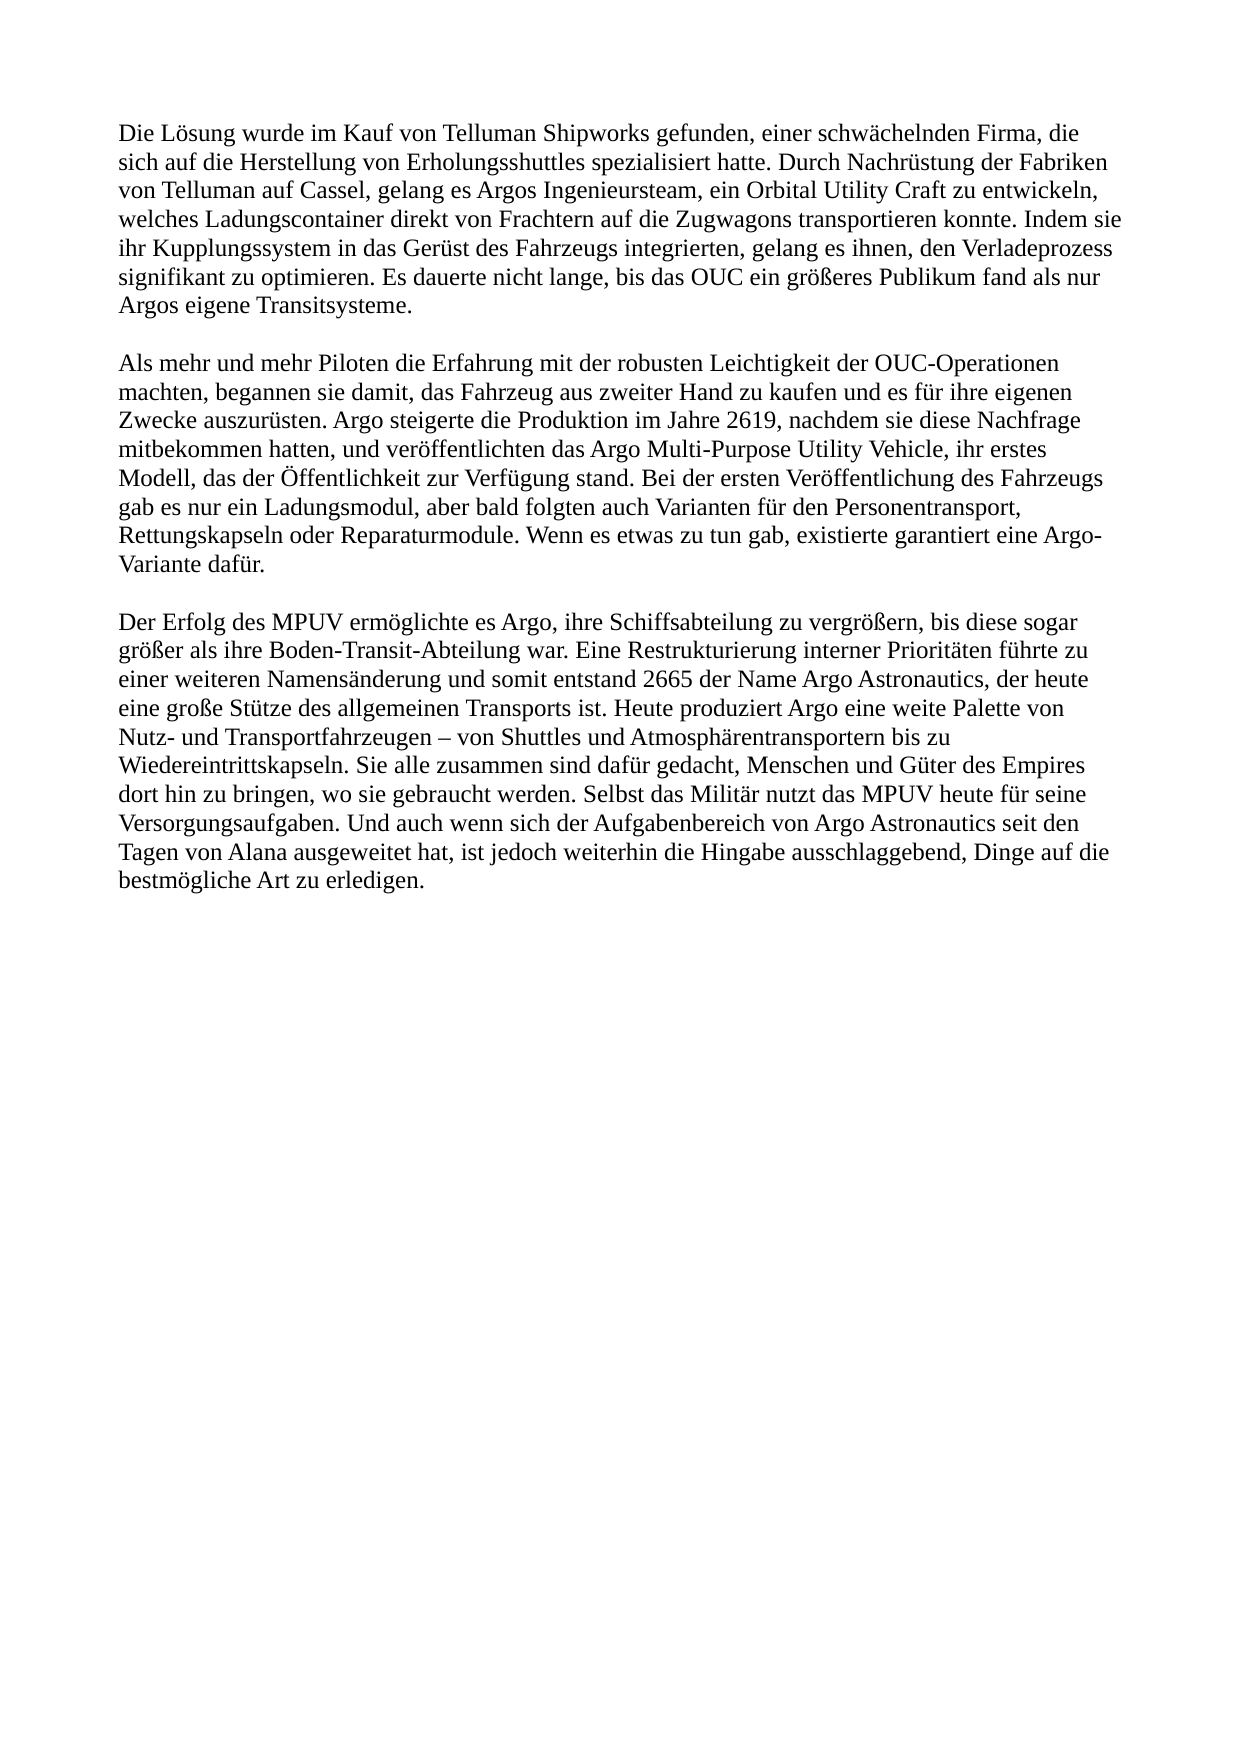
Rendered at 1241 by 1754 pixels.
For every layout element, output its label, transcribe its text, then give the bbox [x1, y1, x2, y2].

text Als mehr und mehr Piloten die Erfahrung mit der robusten Leichtigkeit der OUC-Operationen machten, begannen sie damit, das Fahrzeug aus zweiter Hand zu kaufen und es für ihre eigenen Zwecke auszurüsten. Argo steigerte die Produktion im Jahre 2619, nachdem sie diese Nachfrage mitbekommen hatten, und veröffentlichten das Argo Multi-Purpose Utility Vehicle, ihr erstes Modell, das der Öffentlichkeit zur Verfügung stand. Bei der ersten Veröffentlichung des Fahrzeugs gab es nur ein Ladungsmodul, aber bald folgten auch Varianten für den Personentransport, Rettungskapseln oder Reparaturmodule. Wenn es etwas zu tun gab, existierte garantiert eine Argo-Variante dafür. [118, 348, 1122, 578]
text Die Lösung wurde im Kauf von Telluman Shipworks gefunden, einer schwächelnden Firma, die sich auf die Herstellung von Erholungsshuttles spezialisiert hatte. Durch Nachrüstung der Fabriken von Telluman auf Cassel, gelang es Argos Ingenieursteam, ein Orbital Utility Craft zu entwickeln, welches Ladungscontainer direkt von Frachtern auf die Zugwagons transportieren konnte. Indem sie ihr Kupplungssystem in das Gerüst des Fahrzeugs integrierten, gelang es ihnen, den Verladeprozess signifikant zu optimieren. Es dauerte nicht lange, bis das OUC ein größeres Publikum fand als nur Argos eigene Transitsysteme. [118, 118, 1122, 319]
text Der Erfolg des MPUV ermöglichte es Argo, ihre Schiffsabteilung zu vergrößern, bis diese sogar größer als ihre Boden-Transit-Abteilung war. Eine Restrukturierung interner Prioritäten führte zu einer weiteren Namensänderung und somit entstand 2665 der Name Argo Astronautics, der heute eine große Stütze des allgemeinen Transports ist. Heute produziert Argo eine weite Palette von Nutz- und Transportfahrzeugen – von Shuttles und Atmosphärentransportern bis zu Wiedereintrittskapseln. Sie alle zusammen sind dafür gedacht, Menschen und Güter des Empires dort hin zu bringen, wo sie gebraucht werden. Selbst das Militär nutzt das MPUV heute für seine Versorgungsaufgaben. Und auch wenn sich der Aufgabenbereich von Argo Astronautics seit den Tagen von Alana ausgeweitet hat, ist jedoch weiterhin die Hingabe ausschlaggebend, Dinge auf die bestmögliche Art zu erledigen. [118, 607, 1122, 894]
